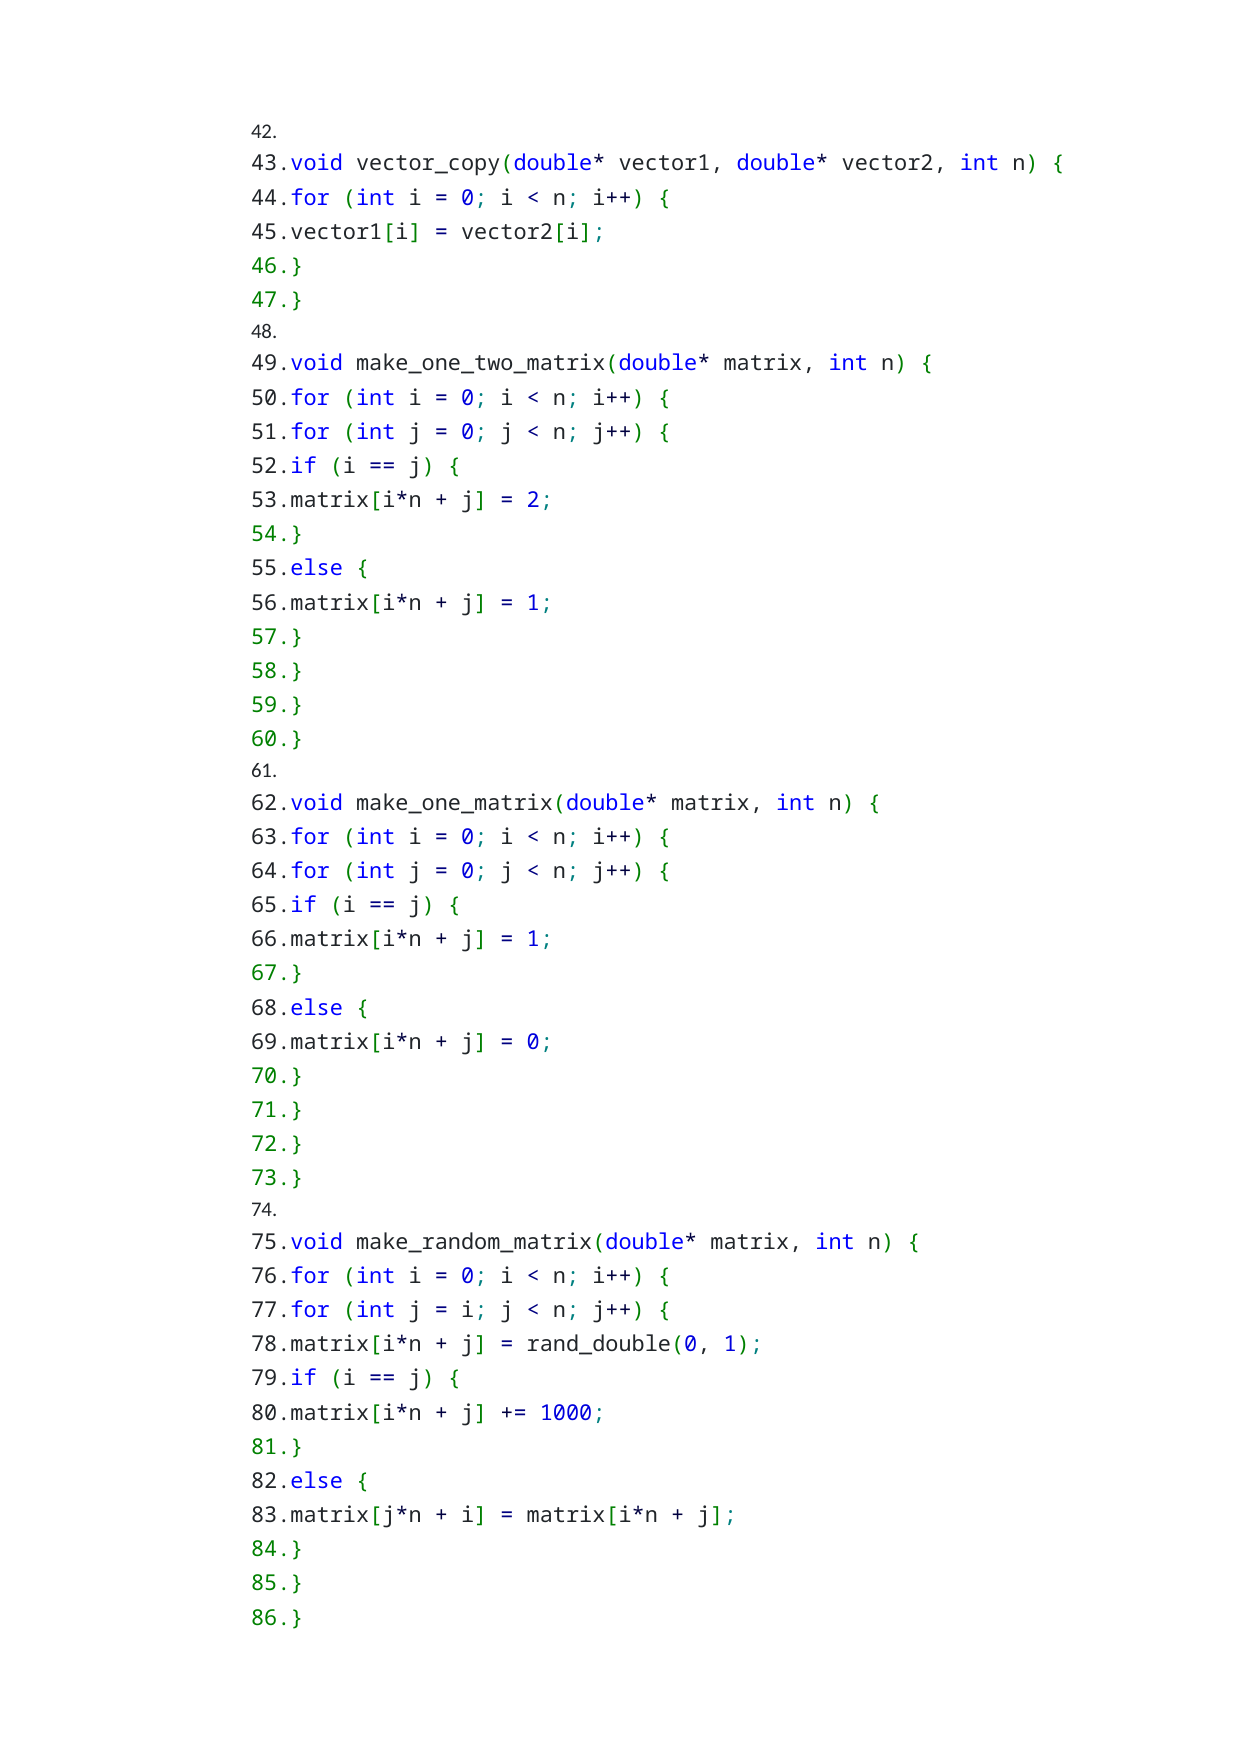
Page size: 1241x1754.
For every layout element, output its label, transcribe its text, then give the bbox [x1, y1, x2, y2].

list } [177, 1431, 1152, 1460]
list for (int i = 0; i < n; i++) { [177, 181, 1152, 211]
list } [177, 1162, 1152, 1192]
list for (int i = 0; i < n; i++) { [177, 1260, 1152, 1289]
list } [177, 1601, 1152, 1631]
list void make_random_matrix(double* matrix, int n) { [177, 1226, 1152, 1255]
list } [177, 1533, 1152, 1563]
list matrix[i*n + j] = 0; [177, 1026, 1152, 1055]
list } [177, 957, 1152, 987]
list } [177, 621, 1152, 650]
list matrix[i*n + j] = 2; [177, 484, 1152, 514]
list void vector_copy(double* vector1, double* vector2, int n) { [177, 147, 1152, 177]
list } [177, 284, 1152, 314]
list matrix[i*n + j] = 1; [177, 923, 1152, 953]
list } [177, 689, 1152, 719]
list if (i == j) { [177, 450, 1152, 479]
list } [177, 1060, 1152, 1089]
list matrix[j*n + i] = matrix[i*n + j]; [177, 1499, 1152, 1529]
list if (i == j) { [177, 889, 1152, 919]
list } [177, 1567, 1152, 1597]
list vector1[i] = vector2[i]; [177, 216, 1152, 245]
list for (int j = i; j < n; j++) { [177, 1294, 1152, 1324]
list } [177, 1094, 1152, 1124]
list matrix[i*n + j] = rand_double(0, 1); [177, 1328, 1152, 1358]
list else { [177, 1465, 1152, 1494]
list if (i == j) { [177, 1362, 1152, 1392]
list } [177, 250, 1152, 279]
list void make_one_two_matrix(double* matrix, int n) { [177, 347, 1152, 377]
list } [177, 723, 1152, 753]
list void make_one_matrix(double* matrix, int n) { [177, 786, 1152, 816]
list for (int i = 0; i < n; i++) { [177, 821, 1152, 850]
list } [177, 518, 1152, 548]
list } [177, 1128, 1152, 1158]
list for (int i = 0; i < n; i++) { [177, 381, 1152, 411]
list matrix[i*n + j] = 1; [177, 586, 1152, 616]
list else { [177, 991, 1152, 1021]
list for (int j = 0; j < n; j++) { [177, 416, 1152, 445]
list matrix[i*n + j] += 1000; [177, 1396, 1152, 1426]
list else { [177, 552, 1152, 582]
list } [177, 655, 1152, 684]
list for (int j = 0; j < n; j++) { [177, 855, 1152, 884]
